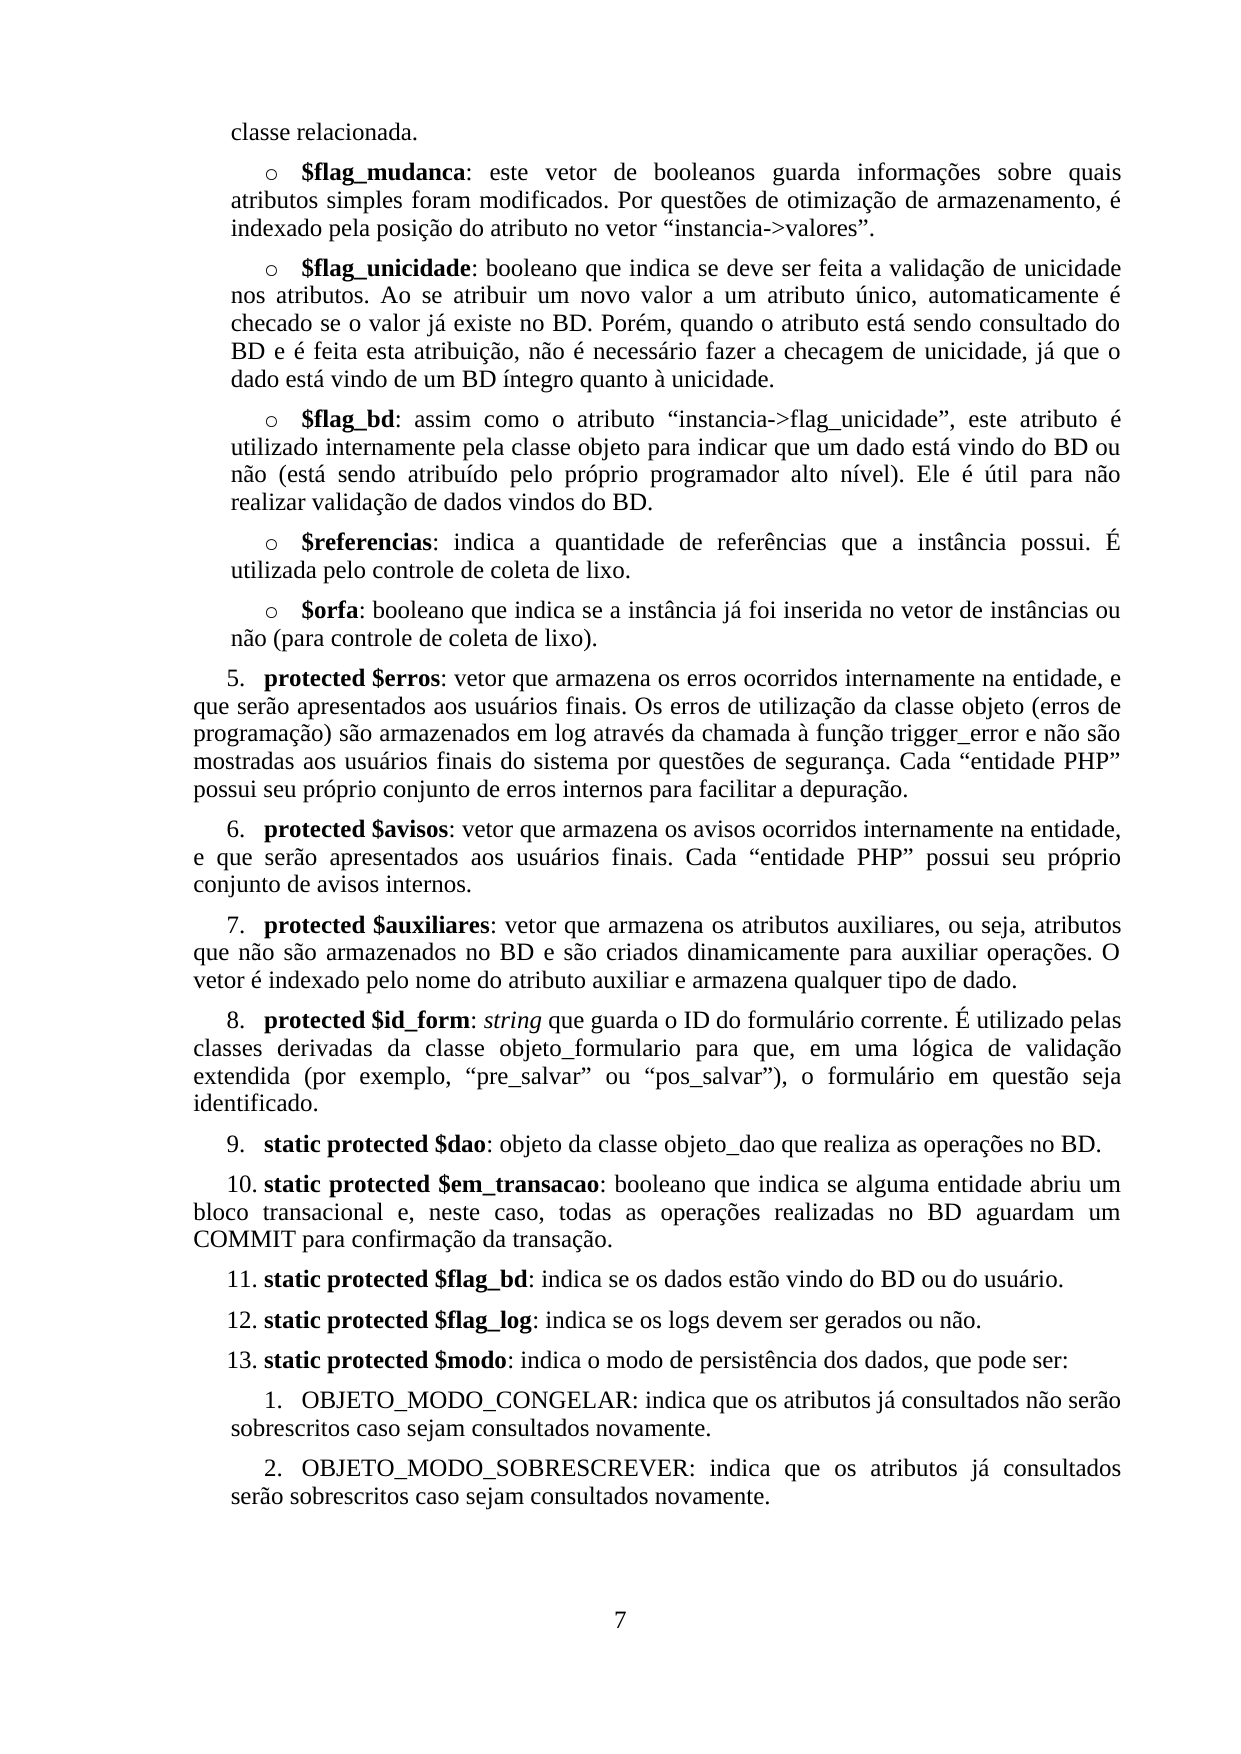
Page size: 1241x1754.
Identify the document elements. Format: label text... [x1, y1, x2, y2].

list static protected $dao: objeto da classe objeto_dao que realiza as operações no BD. [156, 1130, 1122, 1157]
list static protected $em_transacao: booleano que indica se alguma entidade abriu um bloco transacional e, neste caso, todas as operações realizadas no BD aguardam um COMMIT para confirmação da transação. [156, 1170, 1122, 1253]
list static protected $flag_log: indica se os logs devem ser gerados ou não. [156, 1306, 1122, 1333]
list $flag_mudanca: este vetor de booleanos guarda informações sobre quais atributos simples foram modificados. Por questões de otimização de armazenamento, é indexado pela posição do atributo no vetor “instancia->valores”. [193, 158, 1122, 241]
list static protected $modo: indica o modo de persistência dos dados, que pode ser: [156, 1346, 1122, 1374]
list OBJETO_MODO_CONGELAR: indica que os atributos já consultados não serão sobrescritos caso sejam consultados novamente. [193, 1386, 1122, 1442]
list protected $erros: vetor que armazena os erros ocorridos internamente na entidade, e que serão apresentados aos usuários finais. Os erros de utilização da classe objeto (erros de programação) são armazenados em log através da chamada à função trigger_error e não são mostradas aos usuários finais do sistema por questões de segurança. Cada “entidade PHP” possui seu próprio conjunto de erros internos para facilitar a depuração. [156, 664, 1122, 803]
list $flag_bd: assim como o atributo “instancia->flag_unicidade”, este atributo é utilizado internamente pela classe objeto para indicar que um dado está vindo do BD ou não (está sendo atribuído pelo próprio programador alto nível). Ele é útil para não realizar validação de dados vindos do BD. [193, 405, 1122, 516]
list static protected $flag_bd: indica se os dados estão vindo do BD ou do usuário. [156, 1266, 1122, 1293]
list OBJETO_MODO_SOBRESCREVER: indica que os atributos já consultados serão sobrescritos caso sejam consultados novamente. [193, 1454, 1122, 1509]
list $referencias: indica a quantidade de referências que a instância possui. É utilizada pelo controle de coleta de lixo. [193, 528, 1122, 584]
list classe relacionada. [193, 118, 1122, 146]
list protected $auxiliares: vetor que armazena os atributos auxiliares, ou seja, atributos que não são armazenados no BD e são criados dinamicamente para auxiliar operações. O vetor é indexado pelo nome do atributo auxiliar e armazena qualquer tipo de dado. [156, 911, 1122, 994]
list $flag_unicidade: booleano que indica se deve ser feita a validação de unicidade nos atributos. Ao se atribuir um novo valor a um atributo único, automaticamente é checado se o valor já existe no BD. Porém, quando o atributo está sendo consultado do BD e é feita esta atribuição, não é necessário fazer a checagem de unicidade, já que o dado está vindo de um BD íntegro quanto à unicidade. [193, 254, 1122, 392]
list protected $avisos: vetor que armazena os avisos ocorridos internamente na entidade, e que serão apresentados aos usuários finais. Cada “entidade PHP” possui seu próprio conjunto de avisos internos. [156, 815, 1122, 898]
list protected $id_form: string que guarda o ID do formulário corrente. É utilizado pelas classes derivadas da classe objeto_formulario para que, em uma lógica de validação extendida (por exemplo, “pre_salvar” ou “pos_salvar”), o formulário em questão seja identificado. [156, 1006, 1122, 1117]
list $orfa: booleano que indica se a instância já foi inserida no vetor de instâncias ou não (para controle de coleta de lixo). [193, 596, 1122, 652]
